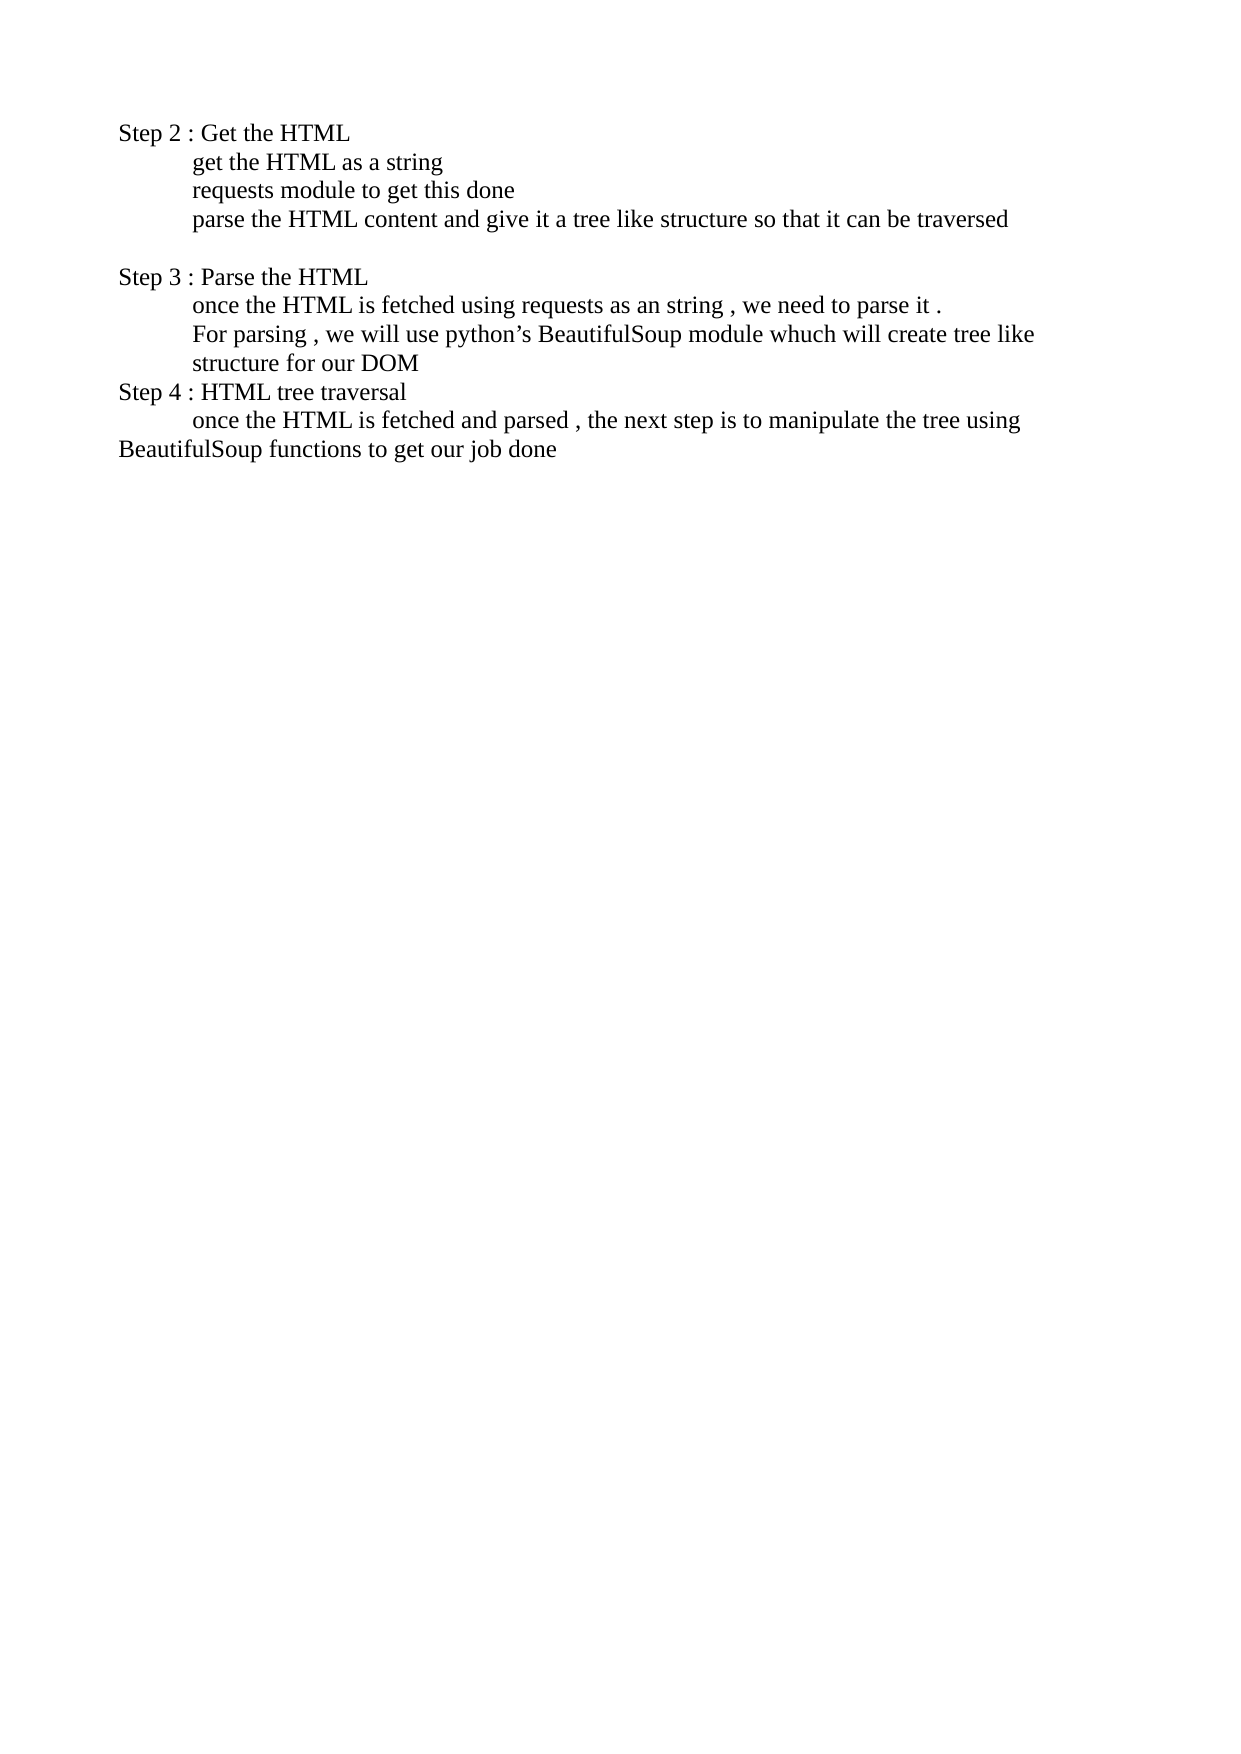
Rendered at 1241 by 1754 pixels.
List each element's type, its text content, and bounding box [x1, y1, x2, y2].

text Step 3 : Parse the HTML [118, 262, 1122, 291]
text parse the HTML content and give it a tree like structure so that it can be traversed [118, 204, 1122, 233]
text get the HTML as a string [118, 147, 1122, 176]
text Step 2 : Get the HTML [118, 118, 1122, 147]
text Step 4 : HTML tree traversal [118, 377, 1122, 406]
text once the HTML is fetched and parsed , the next step is to manipulate the tree using BeautifulSoup functions to get our job done [118, 406, 1122, 463]
text requests module to get this done [118, 176, 1122, 204]
text For parsing , we will use python’s BeautifulSoup module whuch will create tree like structure for our DOM [118, 319, 1122, 377]
text once the HTML is fetched using requests as an string , we need to parse it . [118, 291, 1122, 319]
